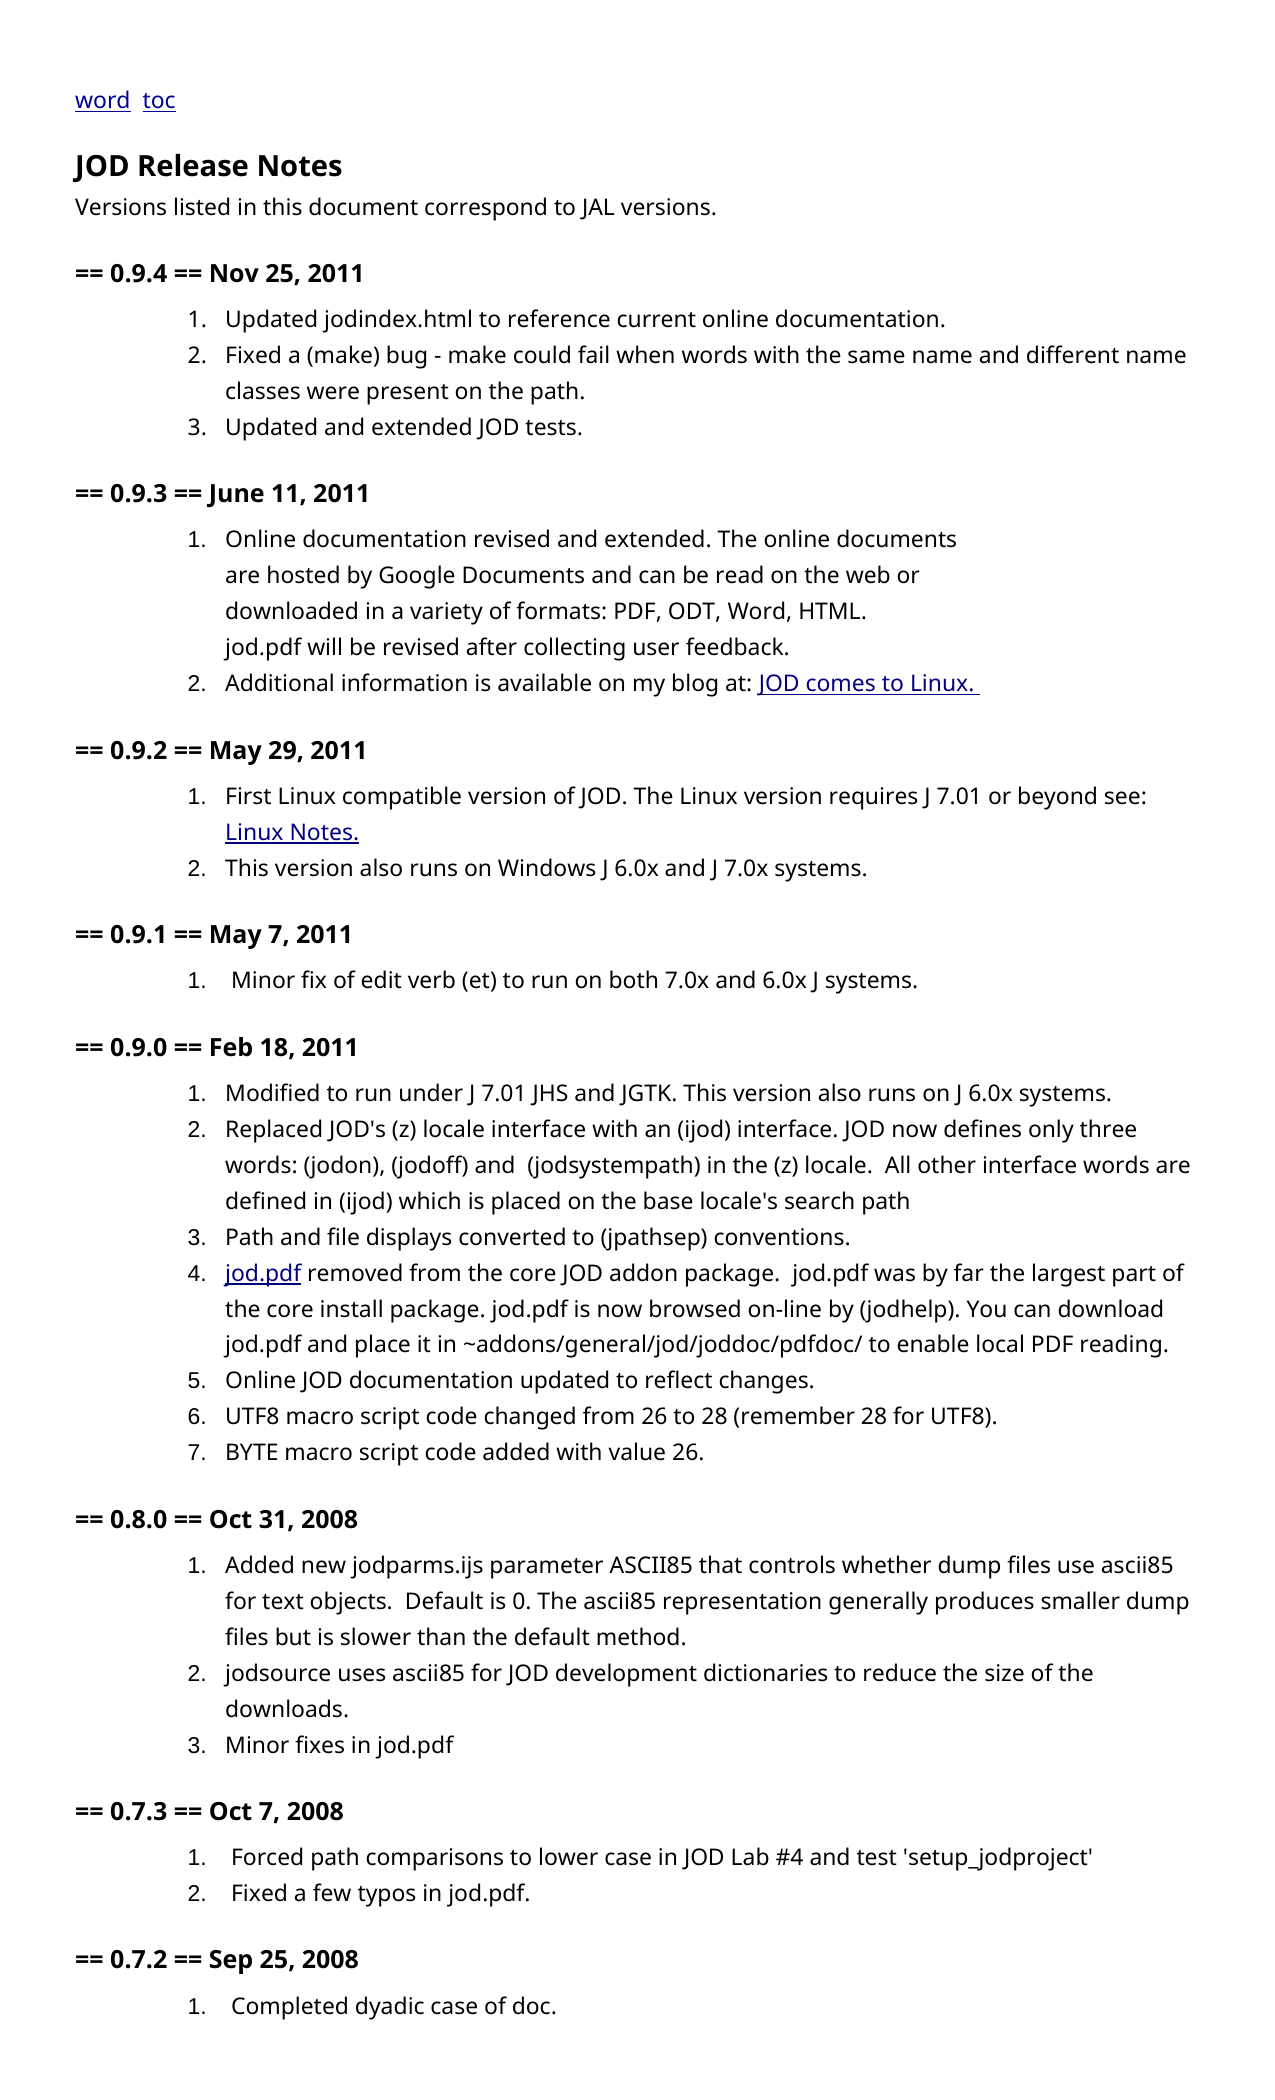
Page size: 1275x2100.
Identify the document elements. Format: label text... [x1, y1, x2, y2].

list Online documentation revised and extended. The online documents are hosted by Google Documents and can be read on the web or downloaded in a variety of formats: PDF, ODT, Word, HTML. jod.pdf will be revised after collecting user feedback. [187, 523, 1200, 662]
list Online JOD documentation updated to reflect changes. [187, 1364, 1200, 1396]
text == 0.8.0 == Oct 31, 2008 [75, 1501, 1200, 1535]
list jod.pdf removed from the core JOD addon package. jod.pdf was by far the largest part of the core install package. jod.pdf is now browsed on-line by (jodhelp). You can download jod.pdf and place it in ~addons/general/jod/joddoc/pdfdoc/ to enable local PDF reading. [187, 1257, 1200, 1360]
list Path and file displays converted to (jpathsep) conventions. [187, 1221, 1200, 1252]
list Fixed a few typos in jod.pdf. [187, 1877, 1200, 1908]
list Updated jodindex.html to reference current online documentation. [187, 303, 1200, 334]
list Forced path comparisons to lower case in JOD Lab #4 and test 'setup_jodproject' [187, 1841, 1200, 1872]
list BYTE macro script code added with value 26. [187, 1436, 1200, 1467]
list Modified to run under J 7.01 JHS and JGTK. This version also runs on J 6.0x systems. [187, 1077, 1200, 1108]
text Versions listed in this document correspond to JAL versions. [75, 190, 1200, 222]
text == 0.9.1 == May 7, 2011 [75, 917, 1200, 951]
list Fixed a (make) bug - make could fail when words with the same name and different name classes were present on the path. [187, 339, 1200, 406]
text word toc [75, 84, 1191, 116]
list UTF8 macro script code changed from 26 to 28 (remember 28 for UTF8). [187, 1400, 1200, 1432]
text == 0.7.3 == Oct 7, 2008 [75, 1794, 1200, 1828]
text == 0.9.4 == Nov 25, 2011 [75, 256, 1200, 289]
list jodsource uses ascii85 for JOD development dictionaries to reduce the size of the downloads. [187, 1657, 1200, 1724]
text == 0.9.2 == May 29, 2011 [75, 732, 1200, 766]
text == 0.9.0 == Feb 18, 2011 [75, 1029, 1200, 1063]
text JOD Release Notes [75, 145, 1200, 184]
list First Linux compatible version of JOD. The Linux version requires J 7.01 or beyond see: Linux Notes. [187, 780, 1200, 847]
list Completed dyadic case of doc. [187, 1990, 1200, 2021]
list Minor fixes in jod.pdf [187, 1728, 1200, 1760]
list Replaced JOD's (z) locale interface with an (ijod) interface. JOD now defines only three words: (jodon), (jodoff) and (jodsystempath) in the (z) locale. All other interface words are defined in (ijod) which is placed on the base locale's search path [187, 1113, 1200, 1216]
text == 0.9.3 == June 11, 2011 [75, 476, 1200, 510]
list Updated and extended JOD tests. [187, 411, 1200, 442]
list Added new jodparms.ijs parameter ASCII85 that controls whether dump files use ascii85 for text objects. Default is 0. The ascii85 representation generally produces smaller dump files but is slower than the default method. [187, 1549, 1200, 1652]
list Additional information is available on my blog at: JOD comes to Linux. [187, 667, 1200, 698]
list Minor fix of edit verb (et) to run on both 7.0x and 6.0x J systems. [187, 964, 1200, 996]
list This version also runs on Windows J 6.0x and J 7.0x systems. [187, 852, 1200, 883]
text == 0.7.2 == Sep 25, 2008 [75, 1942, 1200, 1976]
